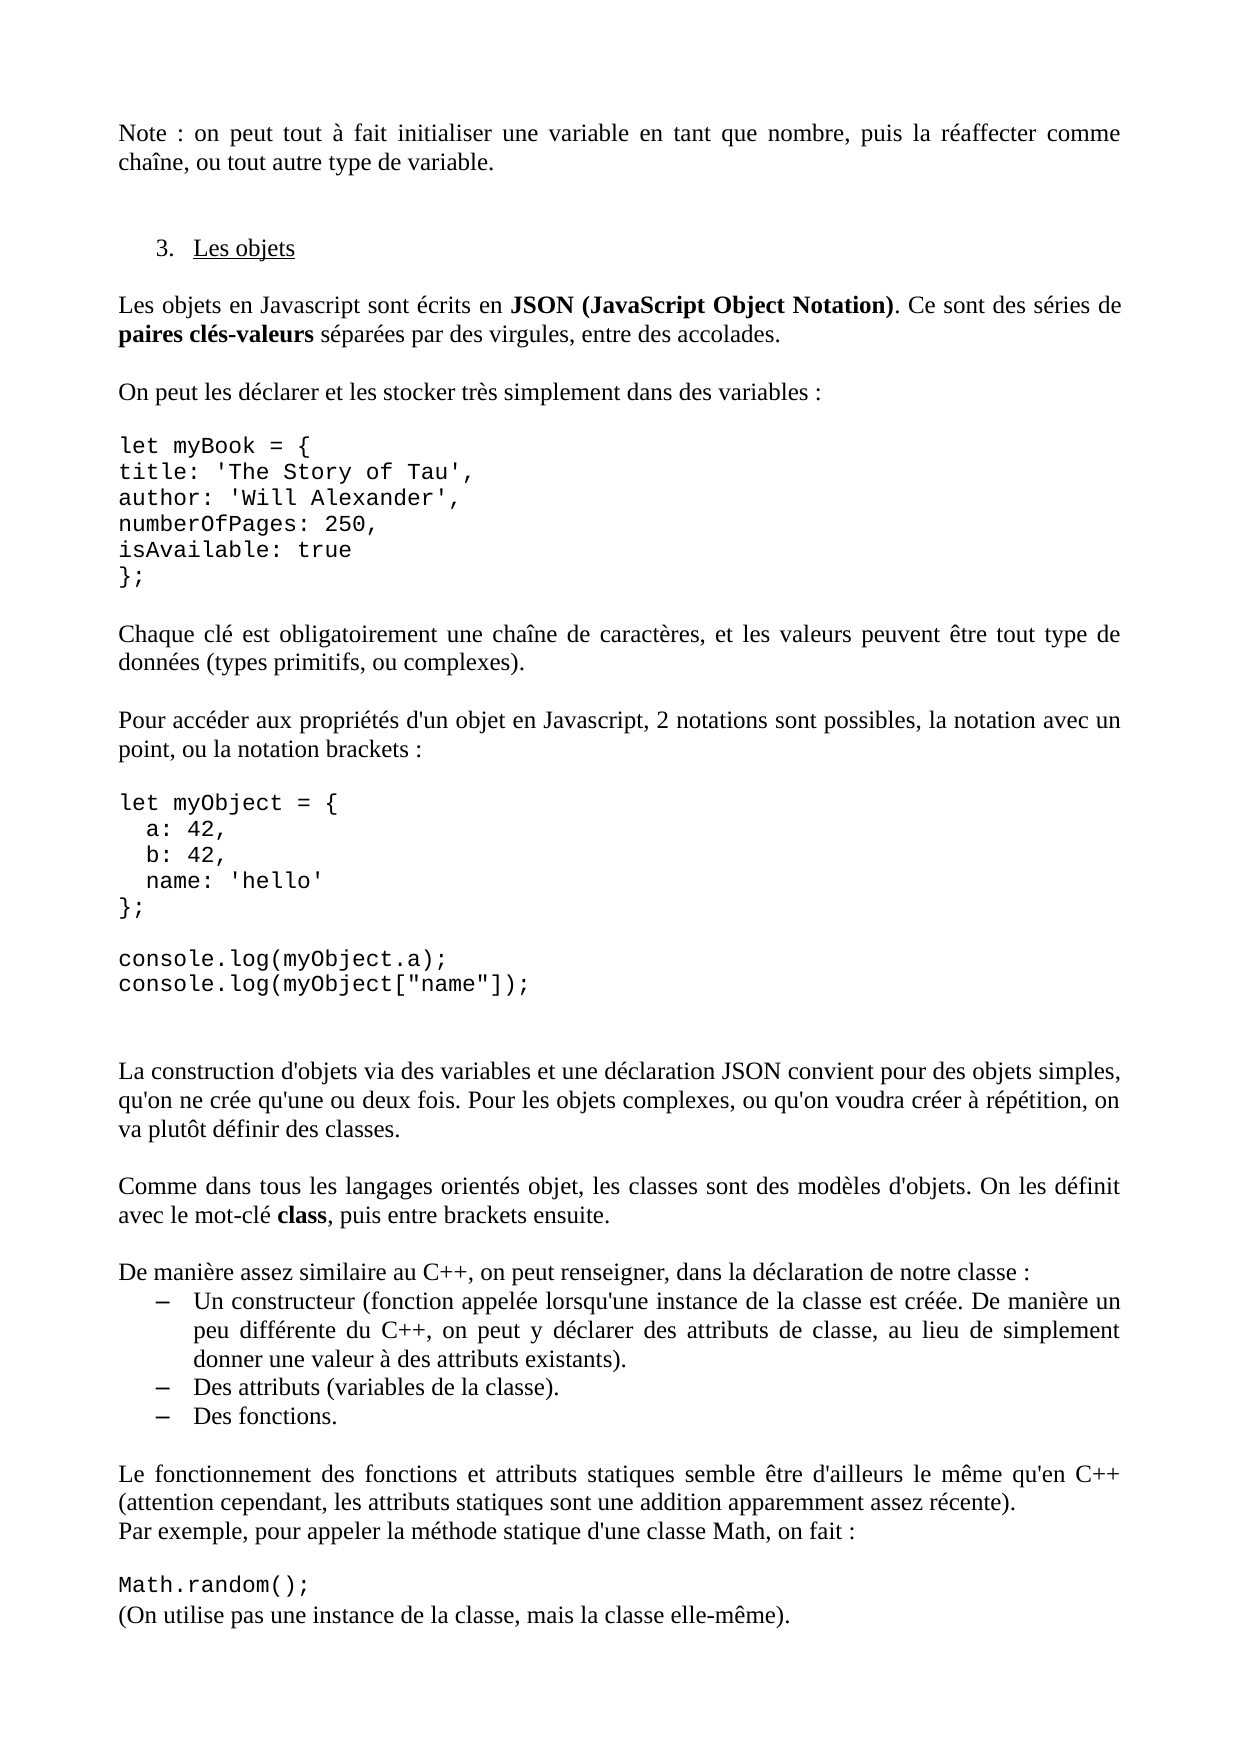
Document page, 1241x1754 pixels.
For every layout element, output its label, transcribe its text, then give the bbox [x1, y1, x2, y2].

text numberOfPages: 250, [118, 512, 1122, 538]
text let myObject = { [118, 791, 1122, 817]
text Note : on peut tout à fait initialiser une variable en tant que nombre, puis la réaffecter comme chaîne, ou tout autre type de variable. [118, 118, 1122, 176]
text Comme dans tous les langages orientés objet, les classes sont des modèles d'objets. On les définit avec le mot-clé class, puis entre brackets ensuite. [118, 1171, 1122, 1229]
text author: 'Will Alexander', [118, 486, 1122, 512]
text Le fonctionnement des fonctions et attributs statiques semble être d'ailleurs le même qu'en C++ (attention cependant, les attributs statiques sont une addition apparemment assez récente). [118, 1459, 1122, 1516]
text }; [118, 564, 1122, 590]
text Les objets en Javascript sont écrits en JSON (JavaScript Object Notation). Ce sont des séries de paires clés-valeurs séparées par des virgules, entre des accolades. [118, 291, 1122, 348]
text }; [118, 895, 1122, 921]
text let myBook = { [118, 434, 1122, 460]
text console.log(myObject["name"]); [118, 973, 1122, 999]
text console.log(myObject.a); [118, 947, 1122, 973]
text b: 42, [118, 843, 1122, 869]
text De manière assez similaire au C++, on peut renseigner, dans la déclaration de notre classe : [118, 1257, 1122, 1286]
text title: 'The Story of Tau', [118, 460, 1122, 486]
text Pour accéder aux propriétés d'un objet en Javascript, 2 notations sont possibles, la notation avec un point, ou la notation brackets : [118, 705, 1122, 762]
text Chaque clé est obligatoirement une chaîne de caractères, et les valeurs peuvent être tout type de données (types primitifs, ou complexes). [118, 619, 1122, 676]
list Les objets [156, 233, 1122, 262]
list Des attributs (variables de la classe). [156, 1372, 1122, 1401]
text La construction d'objets via des variables et une déclaration JSON convient pour des objets simples, qu'on ne crée qu'une ou deux fois. Pour les objets complexes, ou qu'on voudra créer à répétition, on va plutôt définir des classes. [118, 1056, 1122, 1142]
text (On utilise pas une instance de la classe, mais la classe elle-même). [118, 1600, 1122, 1628]
text Par exemple, pour appeler la méthode statique d'une classe Math, on fait : [118, 1516, 1122, 1545]
text isAvailable: true [118, 538, 1122, 564]
text name: 'hello' [118, 869, 1122, 895]
text Math.random(); [118, 1574, 1122, 1600]
list Un constructeur (fonction appelée lorsqu'une instance de la classe est créée. De manière un peu différente du C++, on peut y déclarer des attributs de classe, au lieu de simplement donner une valeur à des attributs existants). [156, 1286, 1122, 1372]
list Des fonctions. [156, 1401, 1122, 1430]
text a: 42, [118, 817, 1122, 843]
text On peut les déclarer et les stocker très simplement dans des variables : [118, 377, 1122, 406]
